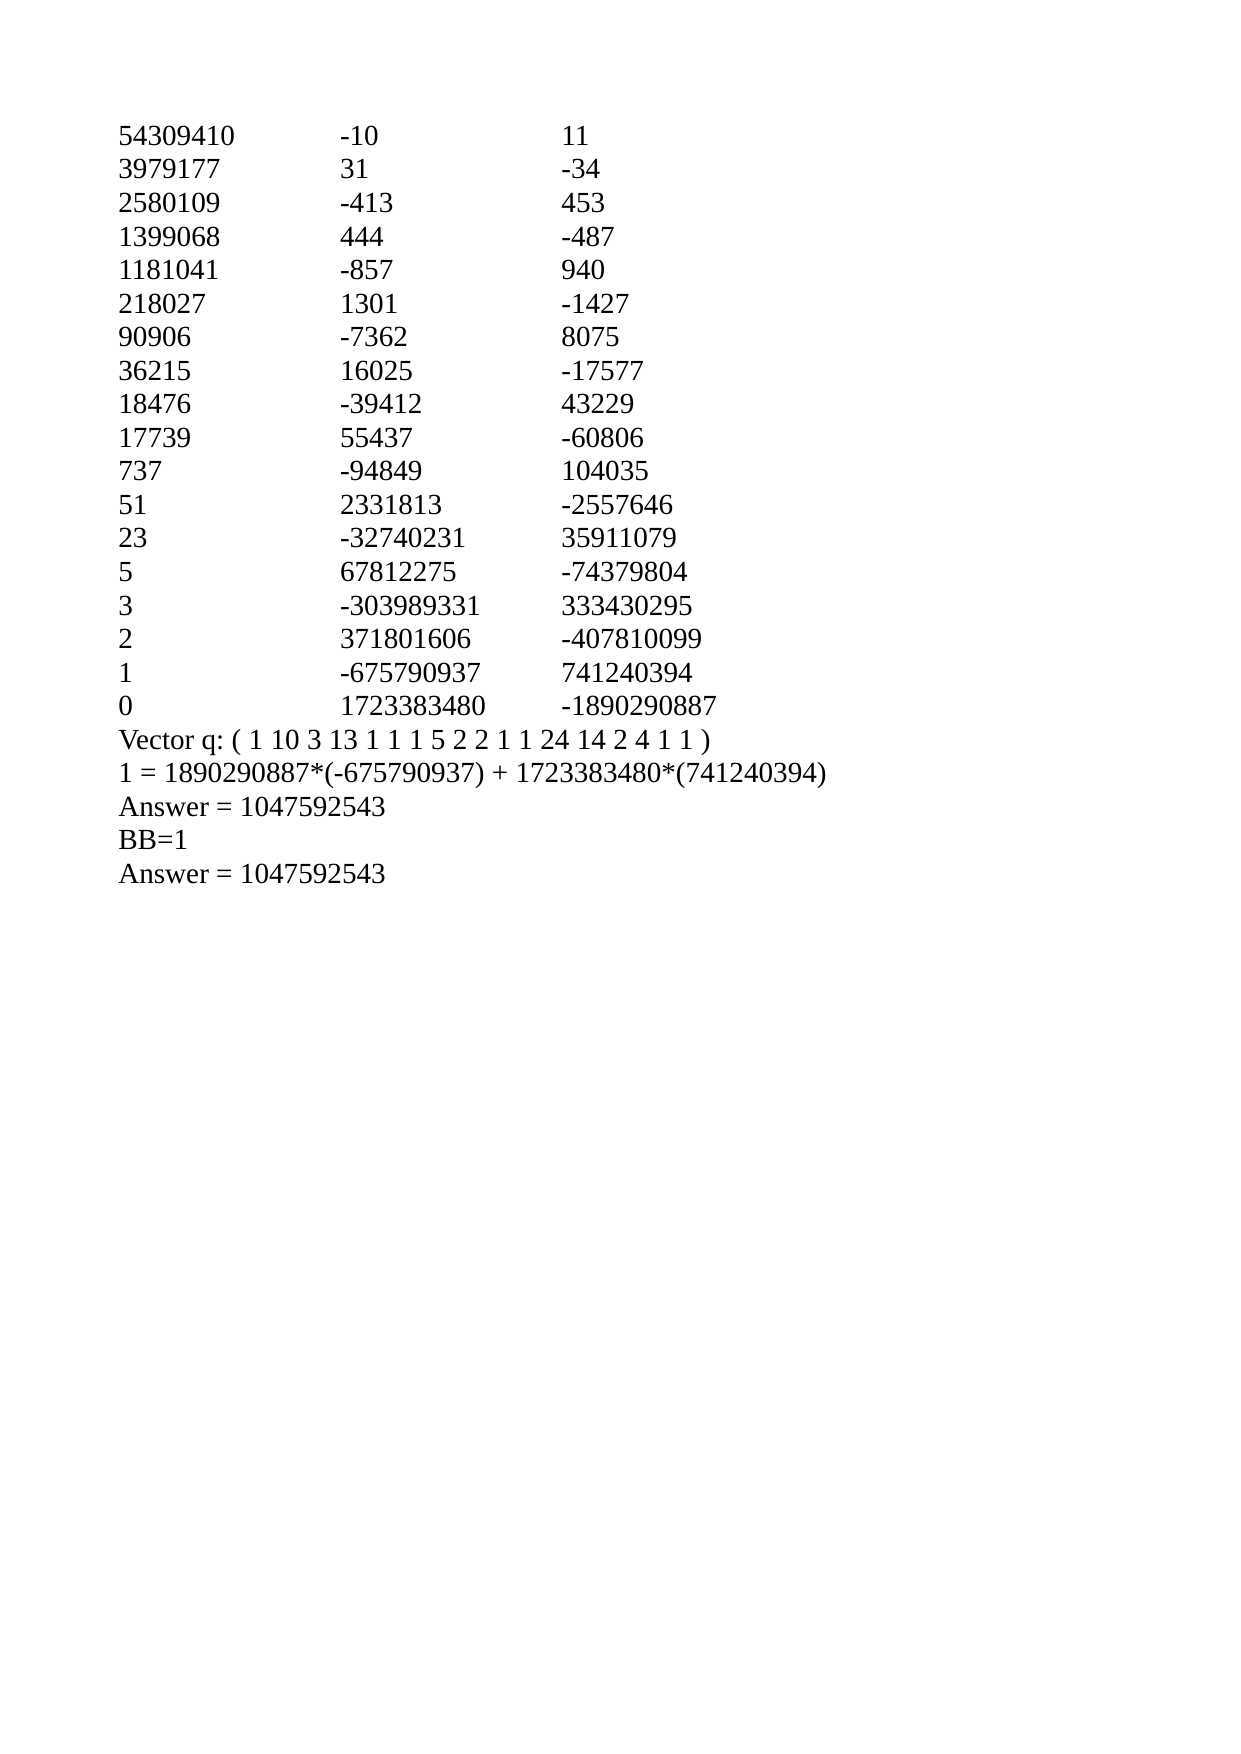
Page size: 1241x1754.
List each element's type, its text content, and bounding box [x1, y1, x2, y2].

text 2580109 -413 453 [118, 185, 1122, 219]
text 51 2331813 -2557646 [118, 487, 1122, 521]
text 23 -32740231 35911079 [118, 521, 1122, 554]
text 1181041 -857 940 [118, 252, 1122, 286]
text 90906 -7362 8075 [118, 319, 1122, 353]
text 3 -303989331 333430295 [118, 588, 1122, 621]
text 1 = 1890290887*(-675790937) + 1723383480*(741240394) [118, 755, 1122, 789]
text BB=1 [118, 822, 1122, 856]
text 1399068 444 -487 [118, 219, 1122, 252]
text 17739 55437 -60806 [118, 420, 1122, 453]
text 2 371801606 -407810099 [118, 621, 1122, 655]
text 5 67812275 -74379804 [118, 554, 1122, 588]
text 737 -94849 104035 [118, 453, 1122, 487]
text 0 1723383480 -1890290887 [118, 688, 1122, 722]
text 54309410 -10 11 [118, 118, 1122, 152]
text Vector q: ( 1 10 3 13 1 1 1 5 2 2 1 1 24 14 2 4 1 1 ) [118, 722, 1122, 755]
text 1 -675790937 741240394 [118, 655, 1122, 688]
text 36215 16025 -17577 [118, 353, 1122, 386]
text 218027 1301 -1427 [118, 286, 1122, 319]
text Answer = 1047592543 [118, 789, 1122, 822]
text Answer = 1047592543 [118, 856, 1122, 889]
text 3979177 31 -34 [118, 152, 1122, 185]
text 18476 -39412 43229 [118, 386, 1122, 420]
